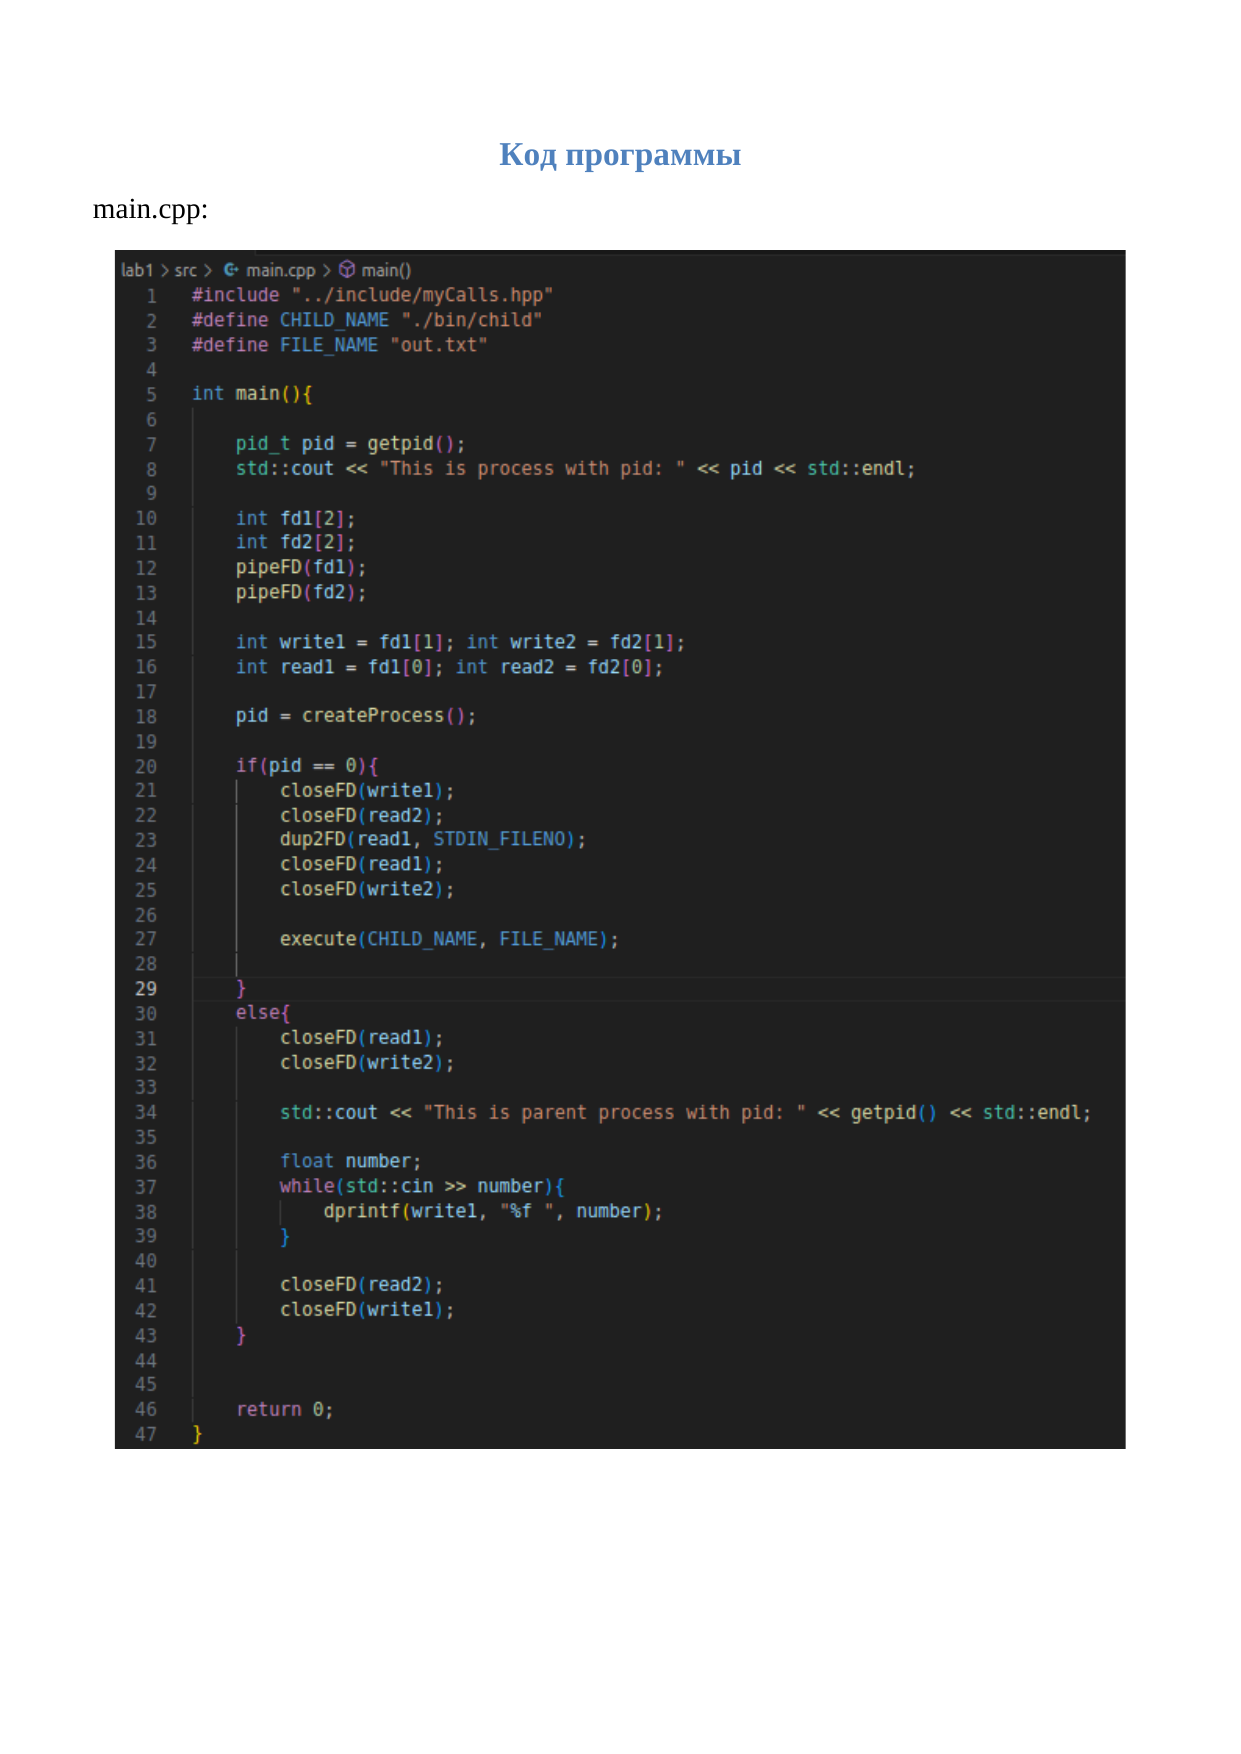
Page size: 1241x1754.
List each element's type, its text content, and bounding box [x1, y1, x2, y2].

subtitle Код программы [93, 134, 1147, 173]
picture [114, 250, 1126, 1449]
text main.cpp: [93, 191, 1147, 224]
